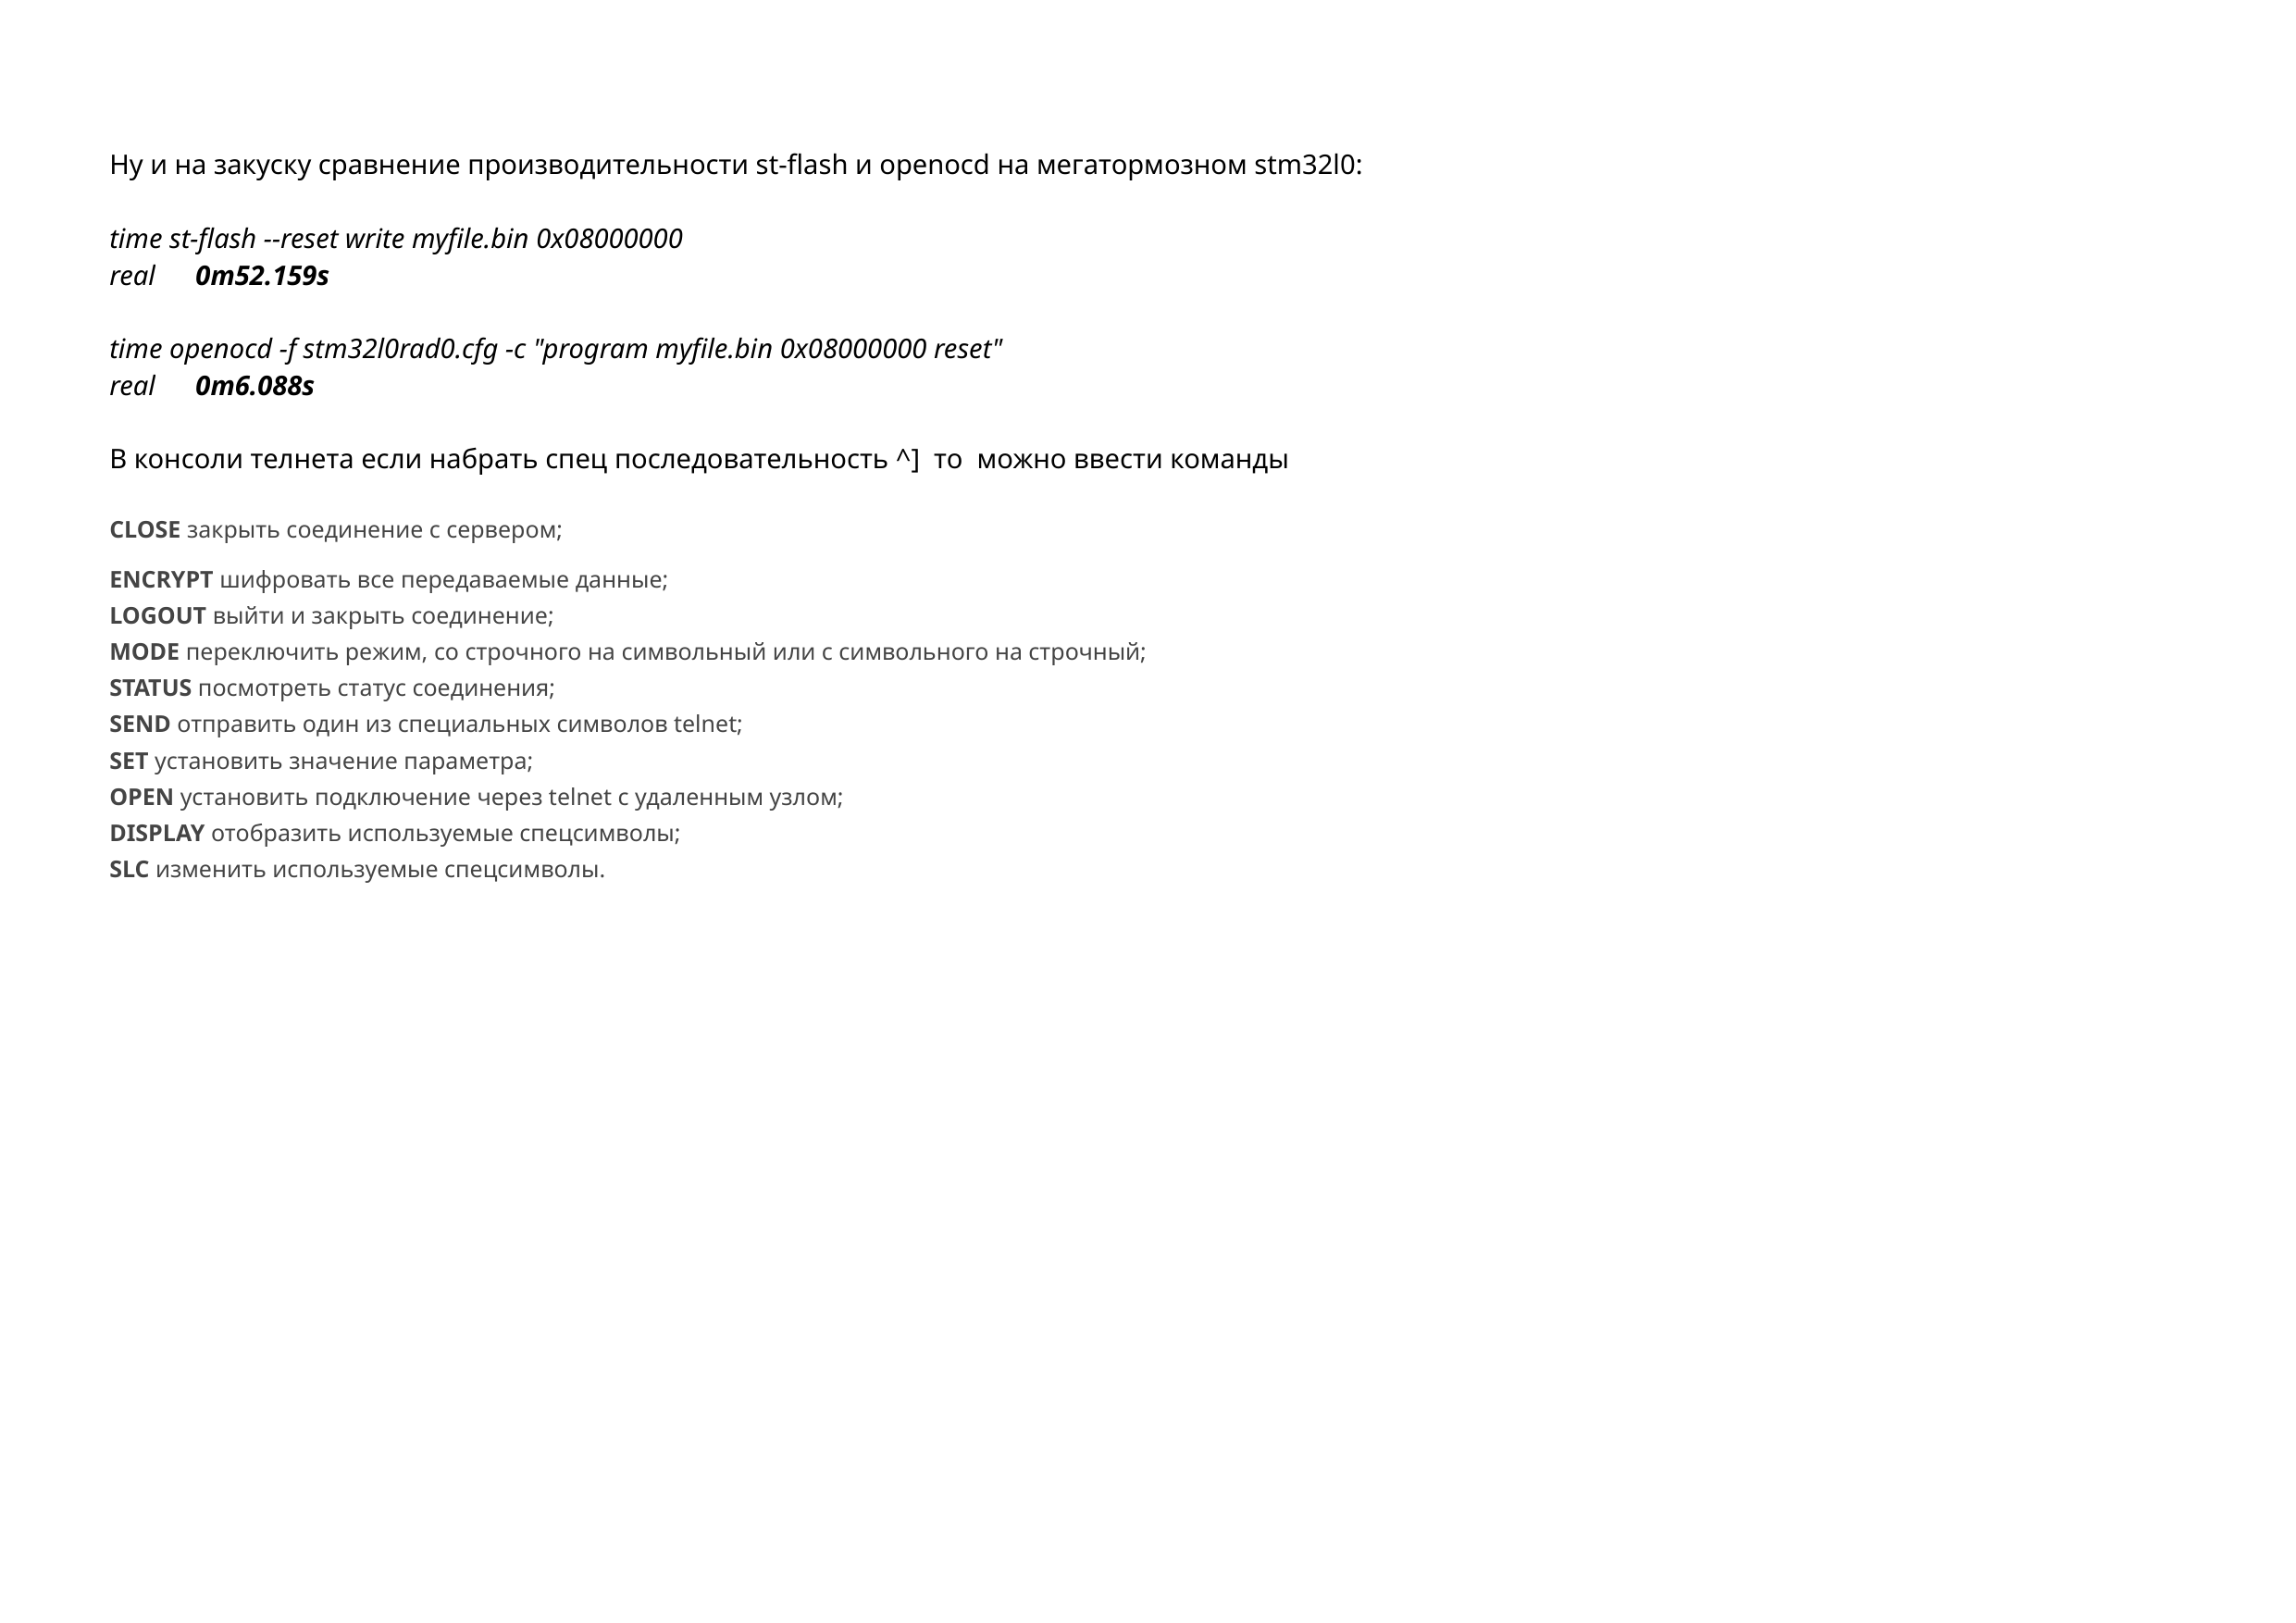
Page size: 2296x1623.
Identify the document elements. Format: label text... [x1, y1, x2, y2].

list STATUS посмотреть статус соединения; [109, 672, 2186, 703]
text Ну и на закуску сравнение производительности st-flash и openocd на мегатормозном stm32l0: time st-flash --reset write myfile.bin 0x08000000 real 0m52.159s time openocd -f stm32l0rad0.cfg -c "program myfile.bin 0x08000000 reset" real 0m6.088s [109, 109, 2186, 403]
list DISPLAY отобразить используемые спецсимволы; [109, 817, 2186, 849]
list SET установить значение параметра; [109, 744, 2186, 775]
text В консоли телнета если набрать спец последовательность ^] то можно ввести команды [109, 440, 2186, 477]
list SEND отправить один из специальных символов telnet; [109, 708, 2186, 739]
list LOGOUT выйти и закрыть соединение; [109, 600, 2186, 631]
list MODE переключить режим, со строчного на символьный или с символьного на строчный; [109, 636, 2186, 667]
list ENCRYPT шифровать все передаваемые данные; [109, 563, 2186, 594]
text CLOSE закрыть соединение с сервером; [109, 514, 2186, 545]
list SLC изменить используемые спецсимволы. [109, 853, 2186, 885]
list OPEN установить подключение через telnet с удаленным узлом; [109, 780, 2186, 812]
